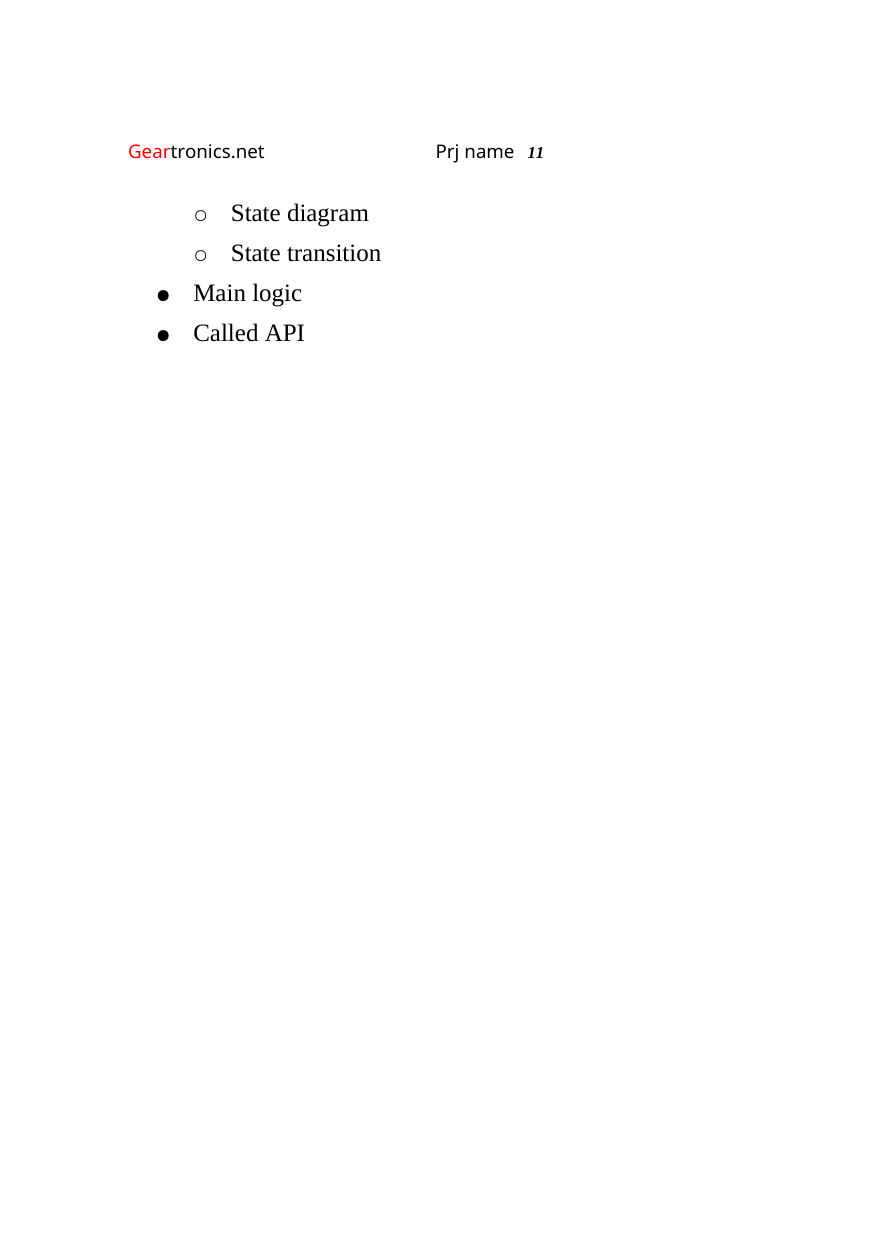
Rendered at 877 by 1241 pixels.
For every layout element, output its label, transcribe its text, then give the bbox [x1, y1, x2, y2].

list State transition [193, 239, 818, 267]
list Called API [156, 319, 818, 347]
list Main logic [156, 279, 818, 307]
list State diagram [193, 199, 818, 226]
